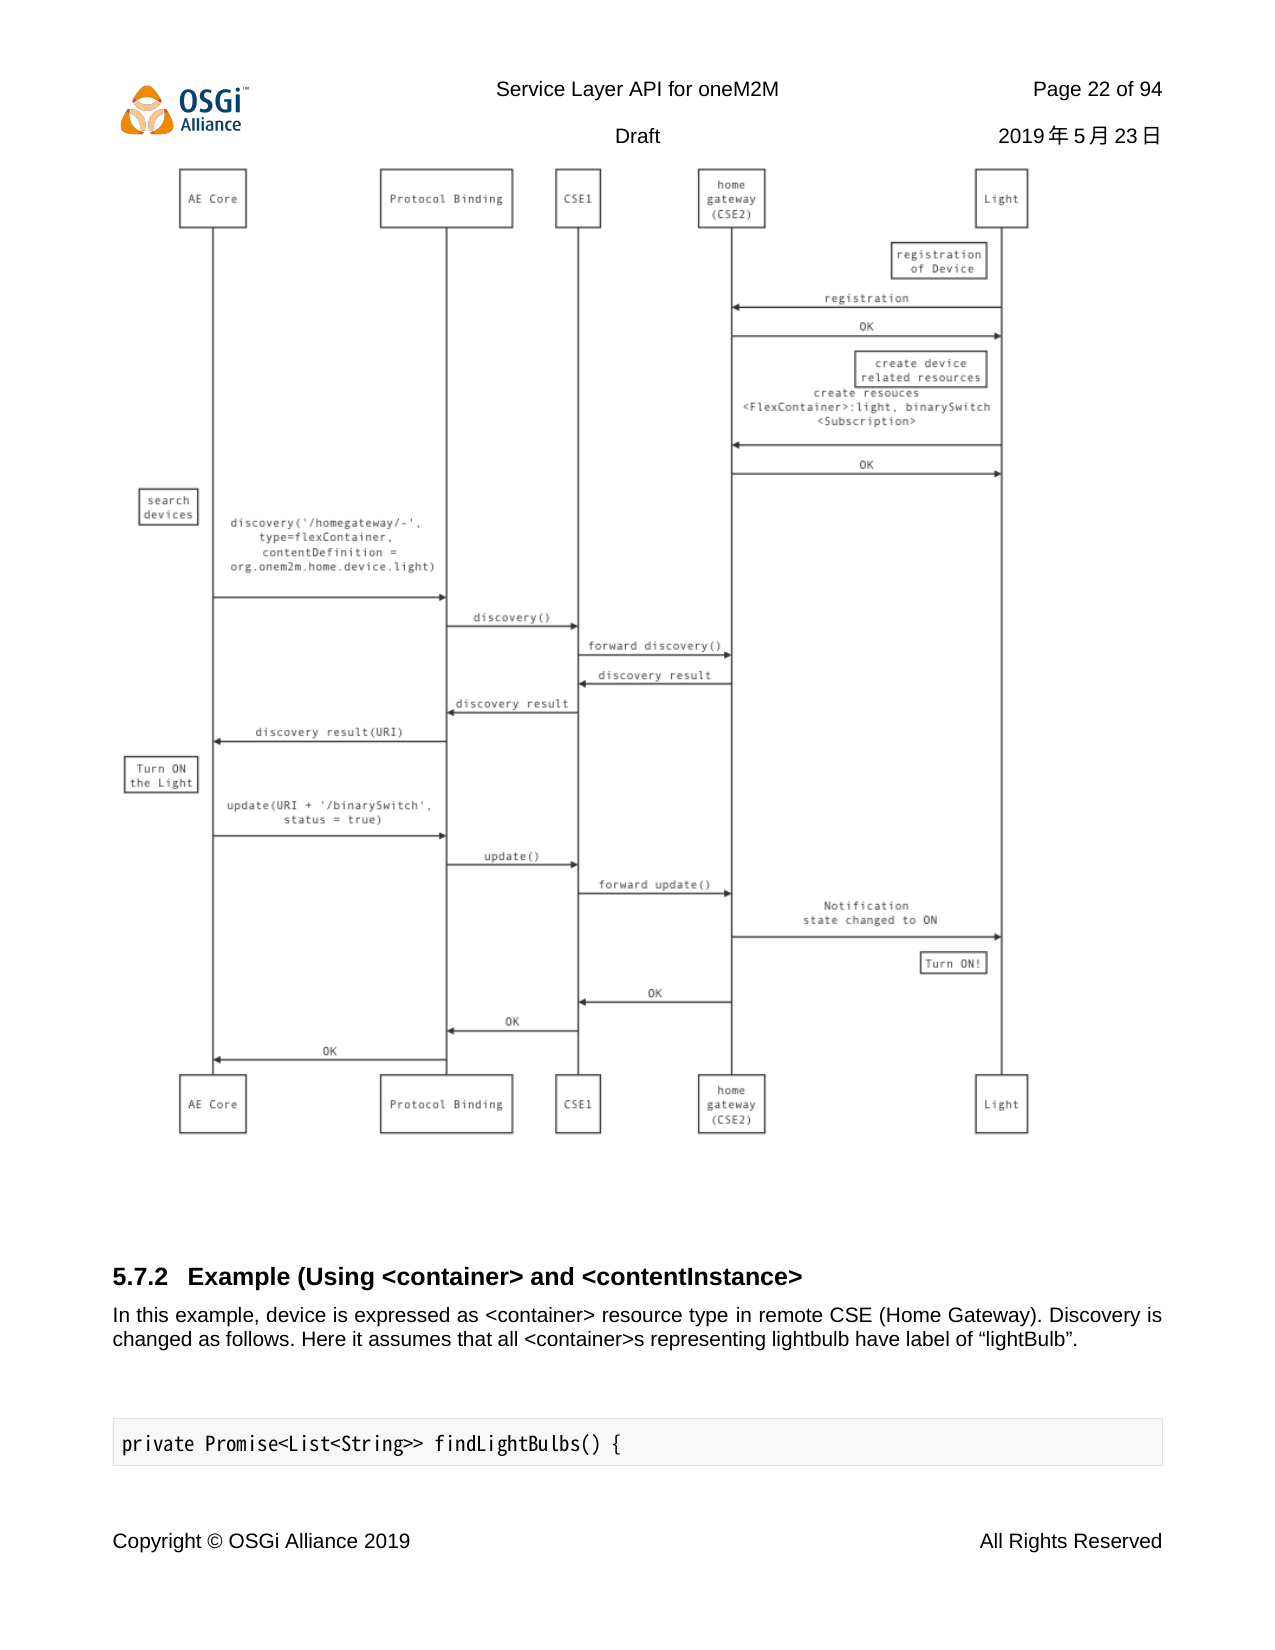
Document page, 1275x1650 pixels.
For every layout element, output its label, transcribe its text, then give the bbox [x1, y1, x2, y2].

subtitle Example (Using <container> and <contentInstance> [112, 1261, 1162, 1290]
text private Promise<List<String>> findLightBulbs() { [114, 1419, 1162, 1465]
picture [113, 78, 257, 142]
picture [112, 158, 1048, 1151]
text In this example, device is expressed as <container> resource type in remote CSE (Home Gateway). Discovery is changed as follows. Here it assumes that all <container>s representing lightbulb have label of “lightBulb”. [112, 1303, 1162, 1351]
